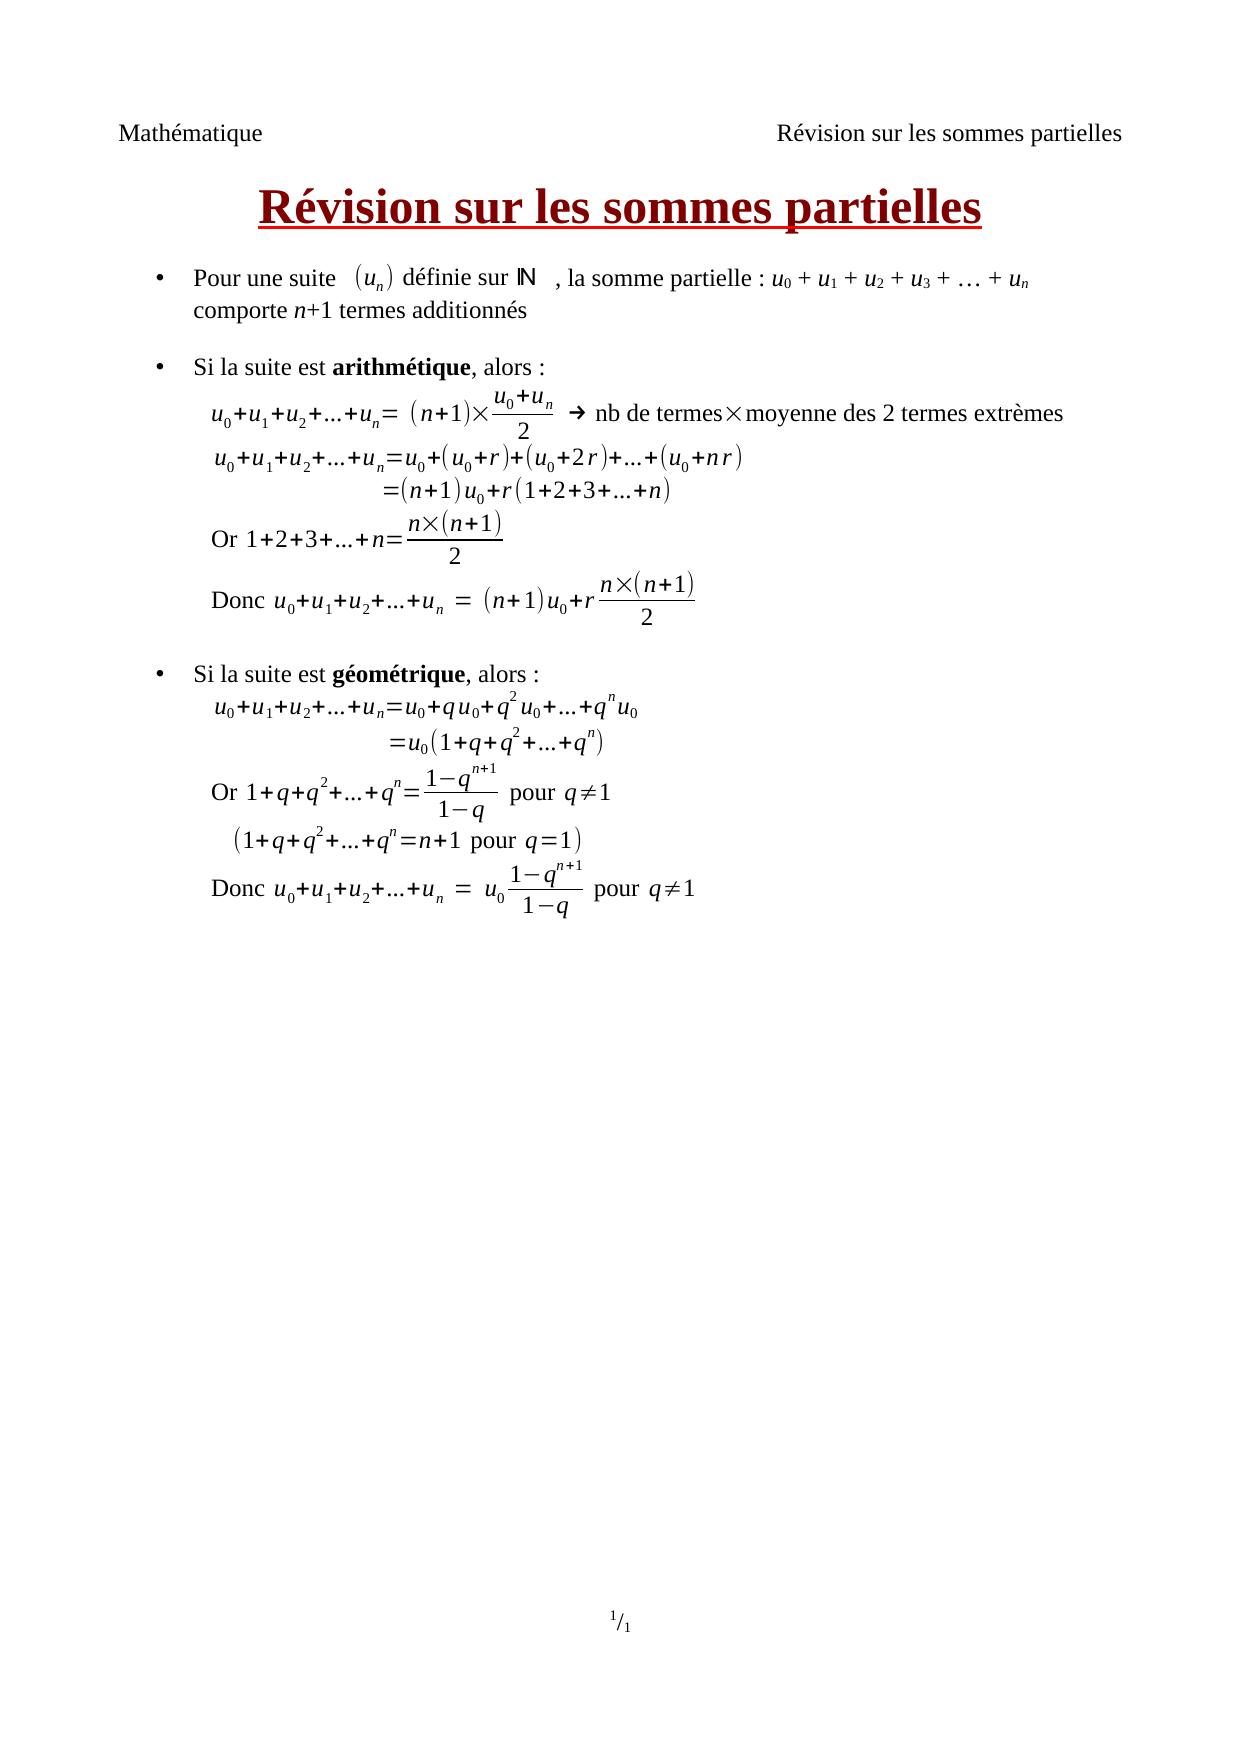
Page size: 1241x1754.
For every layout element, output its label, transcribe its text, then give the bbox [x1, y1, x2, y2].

list Si la suite est géométrique, alors : [156, 659, 1122, 687]
list Pour une suite, la somme partielle : u0 + u1 + u2 + u3 + … + un [156, 263, 1122, 295]
list comporte n+1 termes additionnés [156, 295, 1122, 324]
list Si la suite est arithmétique, alors : [156, 352, 1122, 381]
text Révision sur les sommes partielles [118, 176, 1122, 234]
